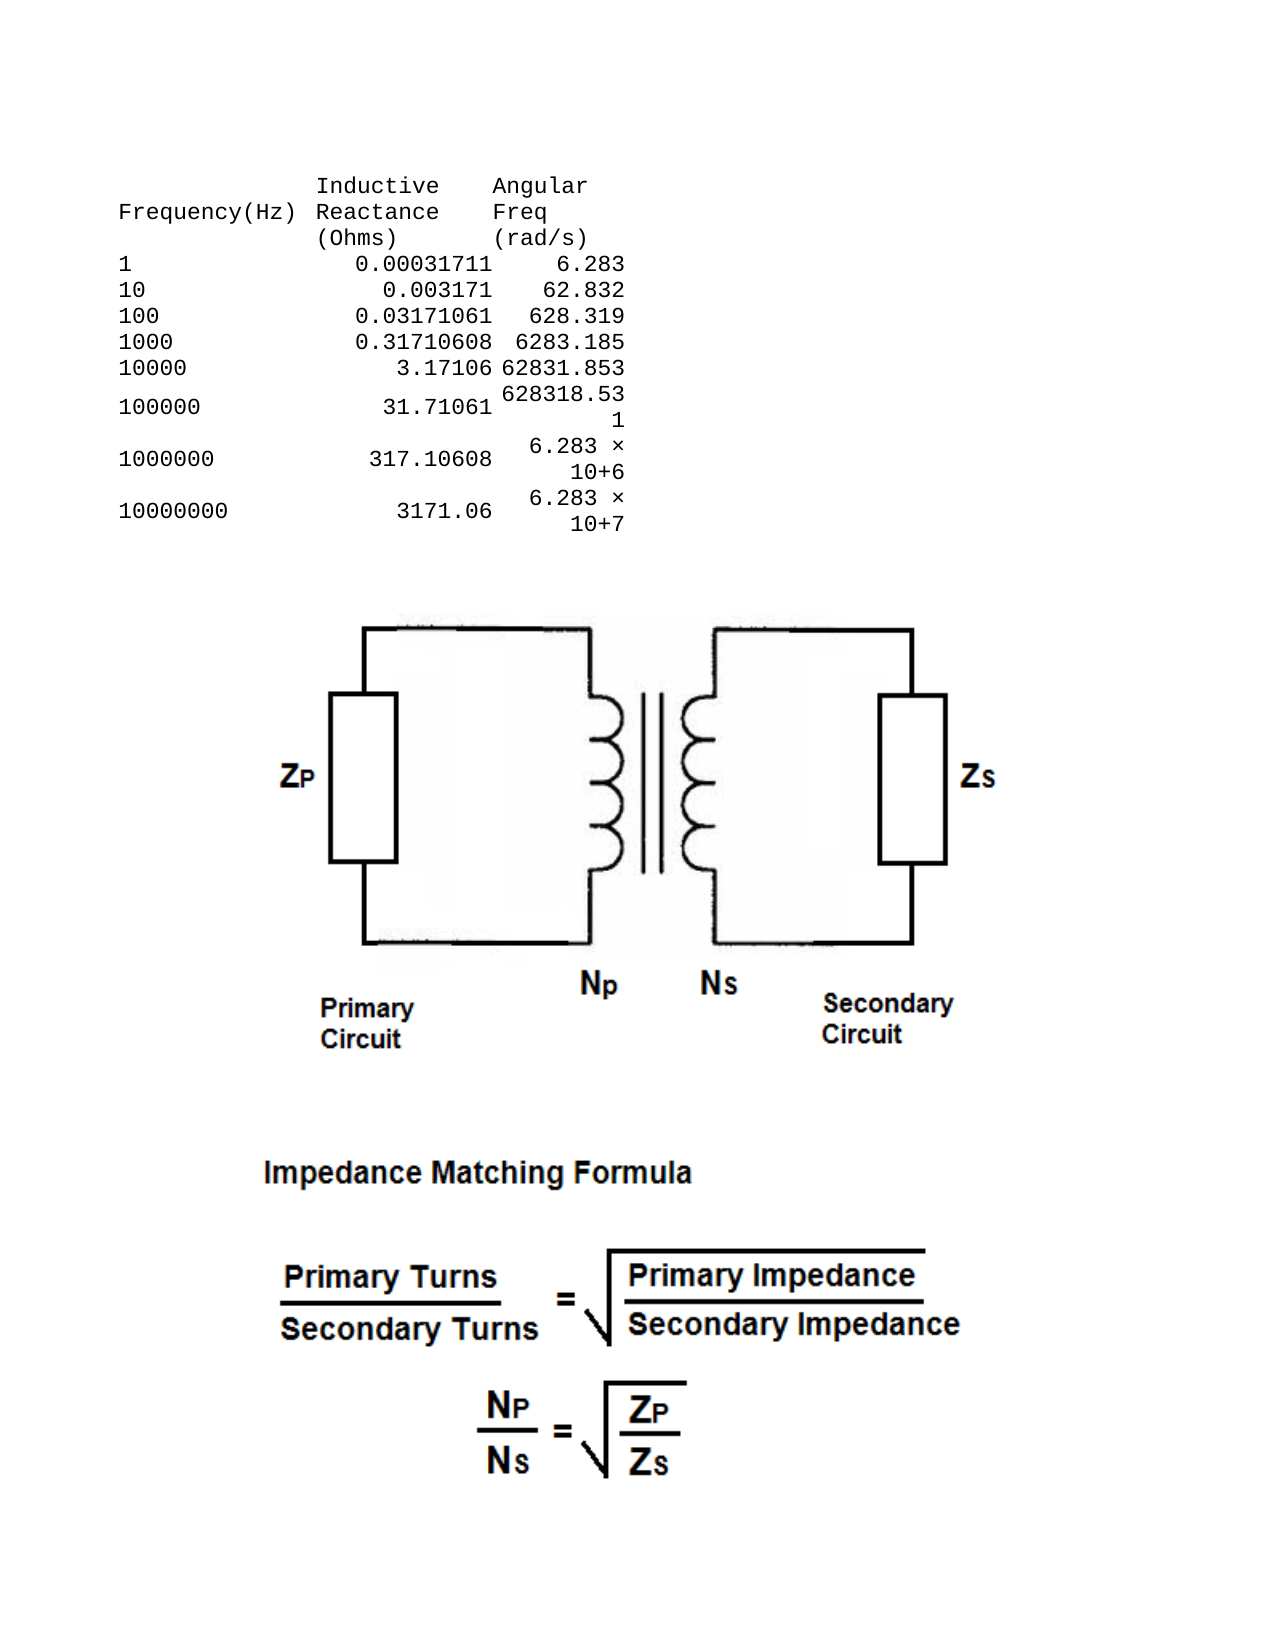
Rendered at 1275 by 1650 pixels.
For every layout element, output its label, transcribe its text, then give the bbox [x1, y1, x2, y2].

table_cell 100000 [118, 382, 316, 434]
table_header Angular Freq (rad/s) [493, 175, 625, 253]
table_cell 6283.185 [493, 330, 625, 356]
table_header Frequency(Hz) [118, 175, 316, 253]
table_cell 0.31710608 [316, 330, 492, 356]
table_cell 0.00031711 [316, 253, 492, 278]
table_cell 3.17106 [316, 356, 492, 382]
table_cell 0.03171061 [316, 305, 492, 330]
table_cell 6.283 [493, 253, 625, 278]
table_cell 100 [118, 305, 316, 330]
table_cell 10 [118, 279, 316, 304]
table_header Inductive Reactance (Ohms) [316, 175, 492, 253]
picture [234, 594, 1041, 1508]
table_cell 31.71061 [316, 382, 492, 434]
table_cell 1000 [118, 330, 316, 356]
table_cell 6.283 × 10+6 [493, 434, 625, 486]
table_cell 10000000 [118, 486, 316, 538]
table_cell 628318.531 [493, 382, 625, 434]
table_cell 317.10608 [316, 434, 492, 486]
table_cell 62.832 [493, 279, 625, 304]
table_cell 628.319 [493, 305, 625, 330]
table_cell 6.283 × 10+7 [493, 486, 625, 538]
table_cell 1 [118, 253, 316, 278]
table_cell 1000000 [118, 434, 316, 486]
table_cell 62831.853 [493, 356, 625, 382]
table_cell 0.003171 [316, 279, 492, 304]
table_cell 10000 [118, 356, 316, 382]
table_cell 3171.06 [316, 486, 492, 538]
